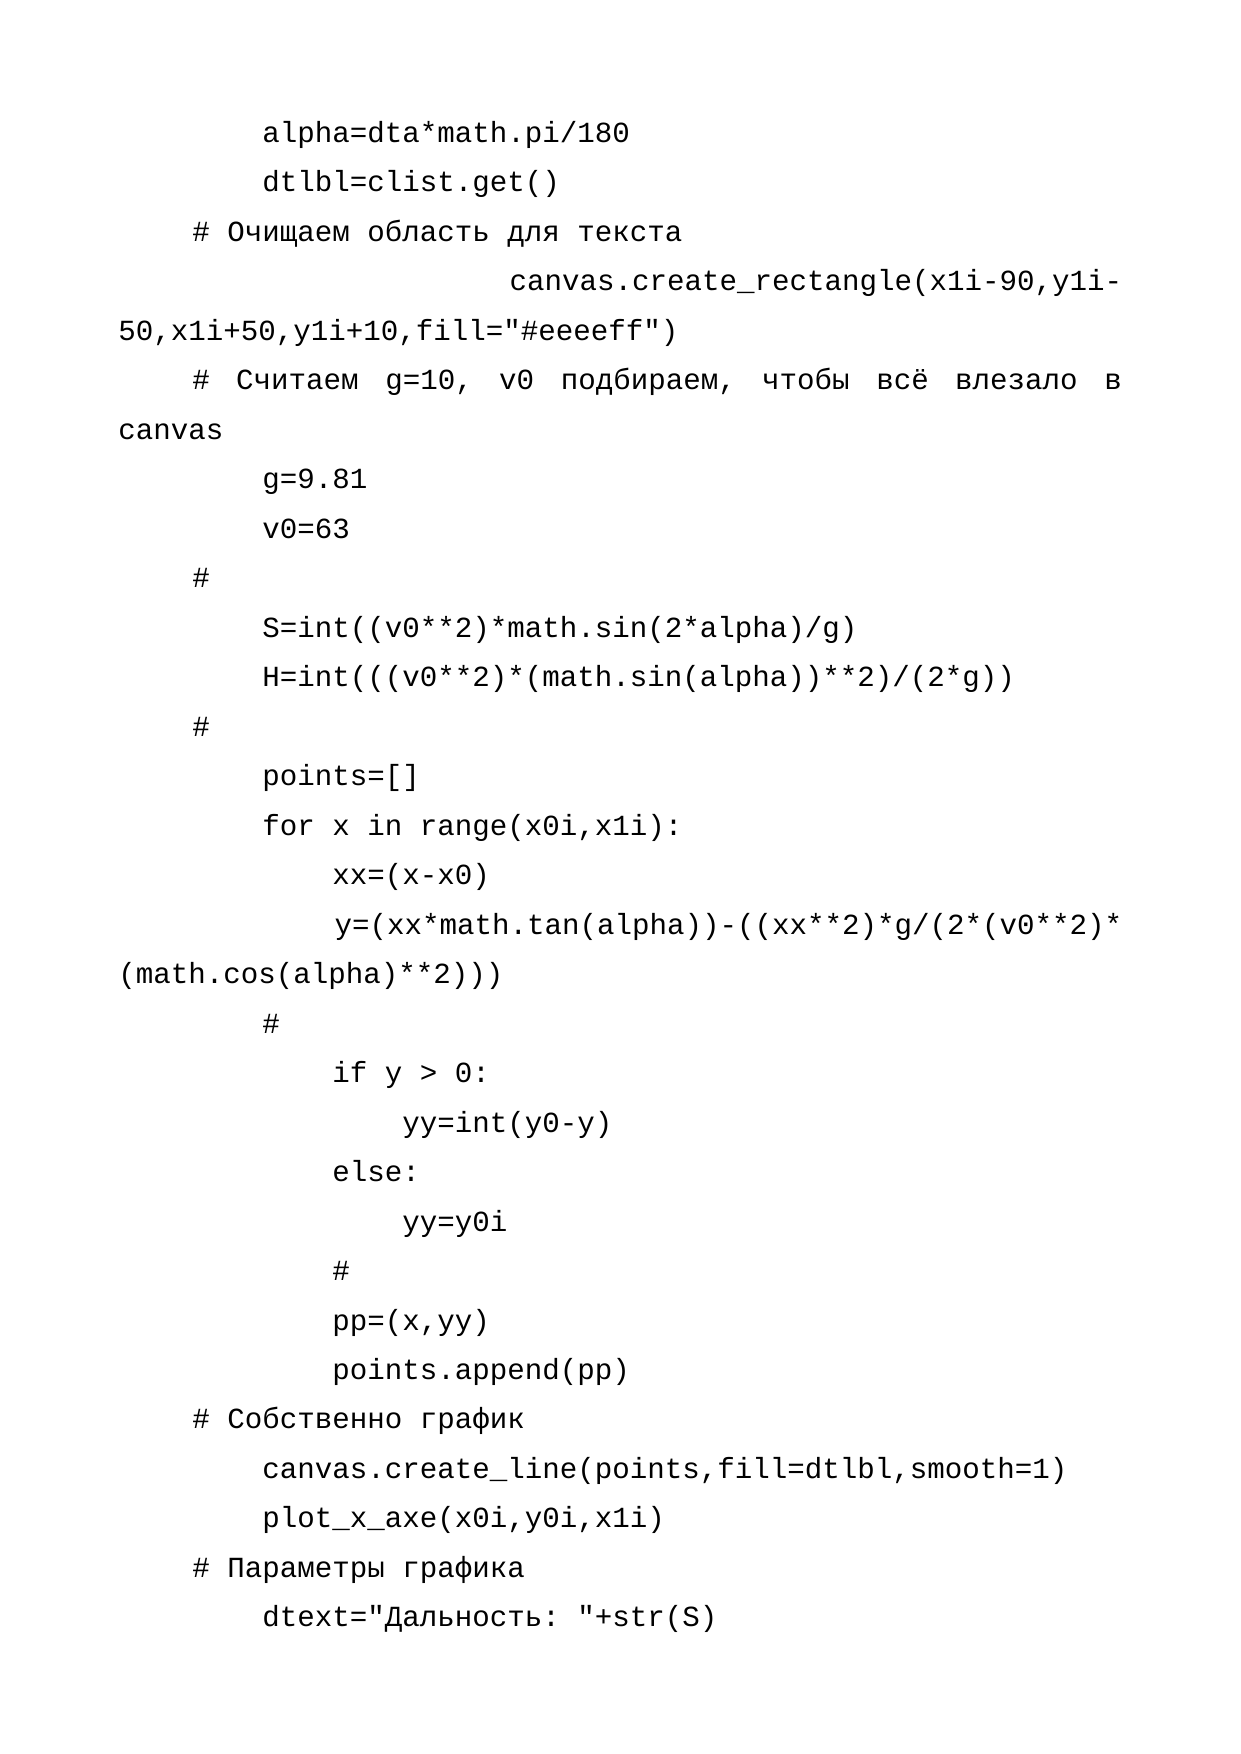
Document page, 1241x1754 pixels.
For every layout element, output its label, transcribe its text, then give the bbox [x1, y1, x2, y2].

text dtext="Дальность: "+str(S) [118, 1602, 1122, 1636]
text # [118, 1256, 1122, 1289]
text # Собственно график [118, 1404, 1122, 1438]
text # Считаем g=10, v0 подбираем, чтобы всё влезало в canvas [118, 366, 1122, 448]
text pp=(x,yy) [118, 1306, 1122, 1339]
text yy=y0i [118, 1207, 1122, 1240]
text else: [118, 1157, 1122, 1190]
text dtlbl=clist.get() [118, 168, 1122, 201]
text for x in range(x0i,x1i): [118, 811, 1122, 844]
text v0=63 [118, 514, 1122, 547]
text points.append(pp) [118, 1355, 1122, 1388]
text # Параметры графика [118, 1553, 1122, 1586]
text xx=(x-x0) [118, 860, 1122, 893]
text alpha=dta*math.pi/180 [118, 118, 1122, 151]
text H=int(((v0**2)*(math.sin(alpha))**2)/(2*g)) [118, 662, 1122, 695]
text canvas.create_rectangle(x1i-90,y1i-50,x1i+50,y1i+10,fill="#eeeeff") [118, 267, 1122, 349]
text y=(xx*math.tan(alpha))-((xx**2)*g/(2*(v0**2)*(math.cos(alpha)**2))) [118, 910, 1122, 992]
text # Очищаем область для текста [118, 217, 1122, 250]
text g=9.81 [118, 464, 1122, 497]
text # [118, 563, 1122, 596]
text points=[] [118, 761, 1122, 794]
text yy=int(y0-y) [118, 1108, 1122, 1141]
text S=int((v0**2)*math.sin(2*alpha)/g) [118, 613, 1122, 646]
text # [118, 1009, 1122, 1042]
text # [118, 712, 1122, 745]
text canvas.create_line(points,fill=dtlbl,smooth=1) [118, 1454, 1122, 1487]
text if y > 0: [118, 1058, 1122, 1091]
text plot_x_axe(x0i,y0i,x1i) [118, 1503, 1122, 1537]
